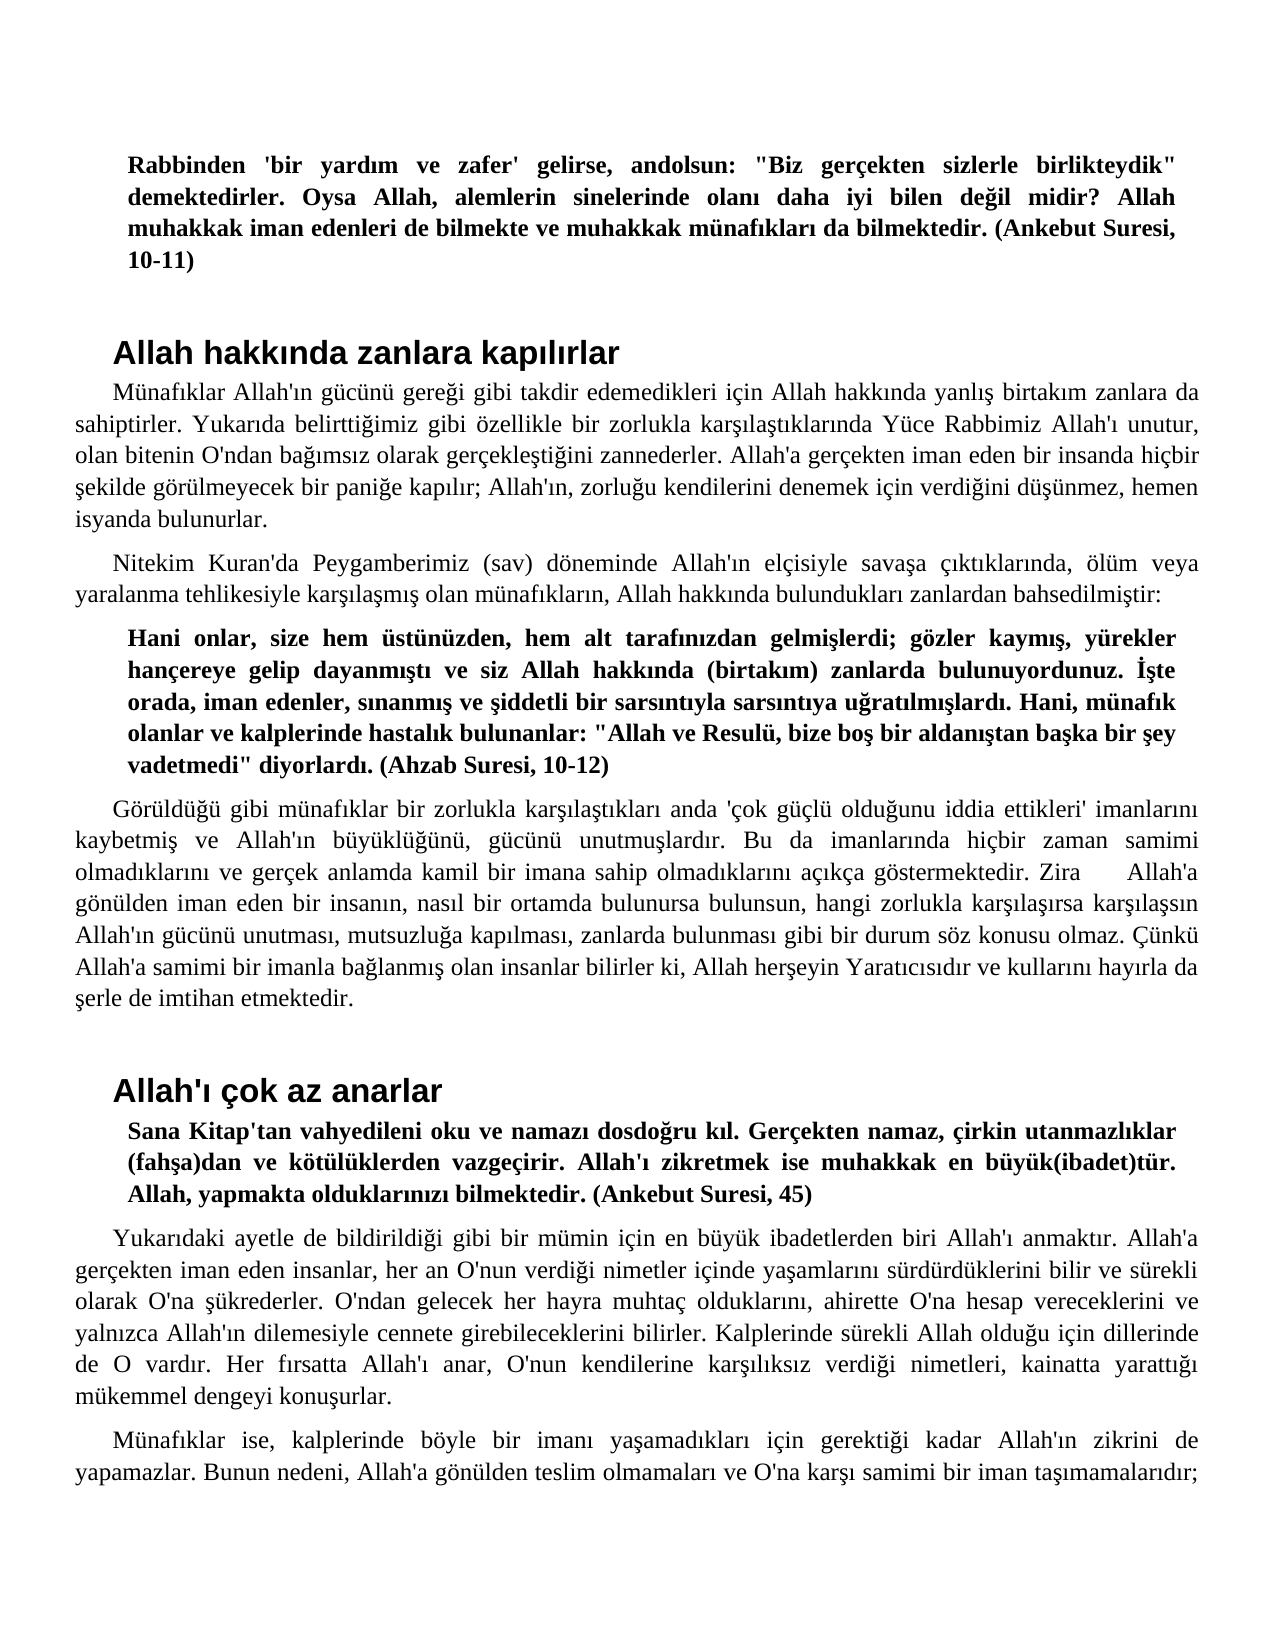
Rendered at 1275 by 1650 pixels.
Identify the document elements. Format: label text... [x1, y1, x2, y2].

subtitle Allah hakkında zanlara kapılırlar [112, 333, 1200, 371]
text Görüldüğü gibi münafıklar bir zorlukla karşılaştıkları anda 'çok güçlü olduğunu iddia ettikleri' imanlarını kaybetmiş ve Allah'ın büyüklüğünü, gücünü unutmuşlardır. Bu da imanlarında hiçbir zaman samimi olmadıklarını ve gerçek anlamda kamil bir imana sahip olmadıklarını açıkça göstermektedir. Zira Allah'a gönülden iman eden bir insanın, nasıl bir ortamda bulunursa bulunsun, hangi zorlukla karşılaşırsa karşılaşsın Allah'ın gücünü unutması, mutsuzluğa kapılması, zanlarda bulunması gibi bir durum söz konusu olmaz. Çünkü Allah'a samimi bir imanla bağlanmış olan insanlar bilirler ki, Allah herşeyin Yaratıcısıdır ve kullarını hayırla da şerle de imtihan etmektedir. [75, 794, 1200, 1012]
subtitle Allah'ı çok az anarlar [112, 1071, 1200, 1110]
text Münafıklar ise, kalplerinde böyle bir imanı yaşamadıkları için gerektiği kadar Allah'ın zikrini de yapamazlar. Bunun nedeni, Allah'a gönülden teslim olmamaları ve O'na karşı samimi bir iman taşımamalarıdır; [75, 1425, 1200, 1485]
text Rabbinden 'bir yardım ve zafer' gelirse, andolsun: "Biz gerçekten sizlerle birlikteydik" demektedirler. Oysa Allah, alemlerin sinelerinde olanı daha iyi bilen değil midir? Allah muhakkak iman edenleri de bilmekte ve muhakkak münafıkları da bilmektedir. (Ankebut Suresi, 10-11) [127, 150, 1177, 273]
text Nitekim Kuran'da Peygamberimiz (sav) döneminde Allah'ın elçisiyle savaşa çıktıklarında, ölüm veya yaralanma tehlikesiyle karşılaşmış olan münafıkların, Allah hakkında bulundukları zanlardan bahsedilmiştir: [75, 548, 1200, 608]
text Münafıklar Allah'ın gücünü gereği gibi takdir edemedikleri için Allah hakkında yanlış birtakım zanlara da sahiptirler. Yukarıda belirttiğimiz gibi özellikle bir zorlukla karşılaştıklarında Yüce Rabbimiz Allah'ı unutur, olan bitenin O'ndan bağımsız olarak gerçekleştiğini zannederler. Allah'a gerçekten iman eden bir insanda hiçbir şekilde görülmeyecek bir paniğe kapılır; Allah'ın, zorluğu kendilerini denemek için verdiğini düşünmez, hemen isyanda bulunurlar. [75, 377, 1200, 532]
text Yukarıdaki ayetle de bildirildiği gibi bir mümin için en büyük ibadetlerden biri Allah'ı anmaktır. Allah'a gerçekten iman eden insanlar, her an O'nun verdiği nimetler içinde yaşamlarını sürdürdüklerini bilir ve sürekli olarak O'na şükrederler. O'ndan gelecek her hayra muhtaç olduklarını, ahirette O'na hesap vereceklerini ve yalnızca Allah'ın dilemesiyle cennete girebileceklerini bilirler. Kalplerinde sürekli Allah olduğu için dillerinde de O vardır. Her fırsatta Allah'ı anar, O'nun kendilerine karşılıksız verdiği nimetleri, kainatta yarattığı mükemmel dengeyi konuşurlar. [75, 1223, 1200, 1410]
text Sana Kitap'tan vahyedileni oku ve namazı dosdoğru kıl. Gerçekten namaz, çirkin utanmazlıklar (fahşa)dan ve kötülüklerden vazgeçirir. Allah'ı zikretmek ise muhakkak en büyük(ibadet)tür. Allah, yapmakta olduklarınızı bilmektedir. (Ankebut Suresi, 45) [127, 1116, 1177, 1208]
text Hani onlar, size hem üstünüzden, hem alt tarafınızdan gelmişlerdi; gözler kaymış, yürekler hançereye gelip dayanmıştı ve siz Allah hakkında (birtakım) zanlarda bulunuyordunuz. İşte orada, iman edenler, sınanmış ve şiddetli bir sarsıntıyla sarsıntıya uğratılmışlardı. Hani, münafık olanlar ve kalplerinde hastalık bulunanlar: "Allah ve Resulü, bize boş bir aldanıştan başka bir şey vadetmedi" diyorlardı. (Ahzab Suresi, 10-12) [127, 623, 1177, 778]
